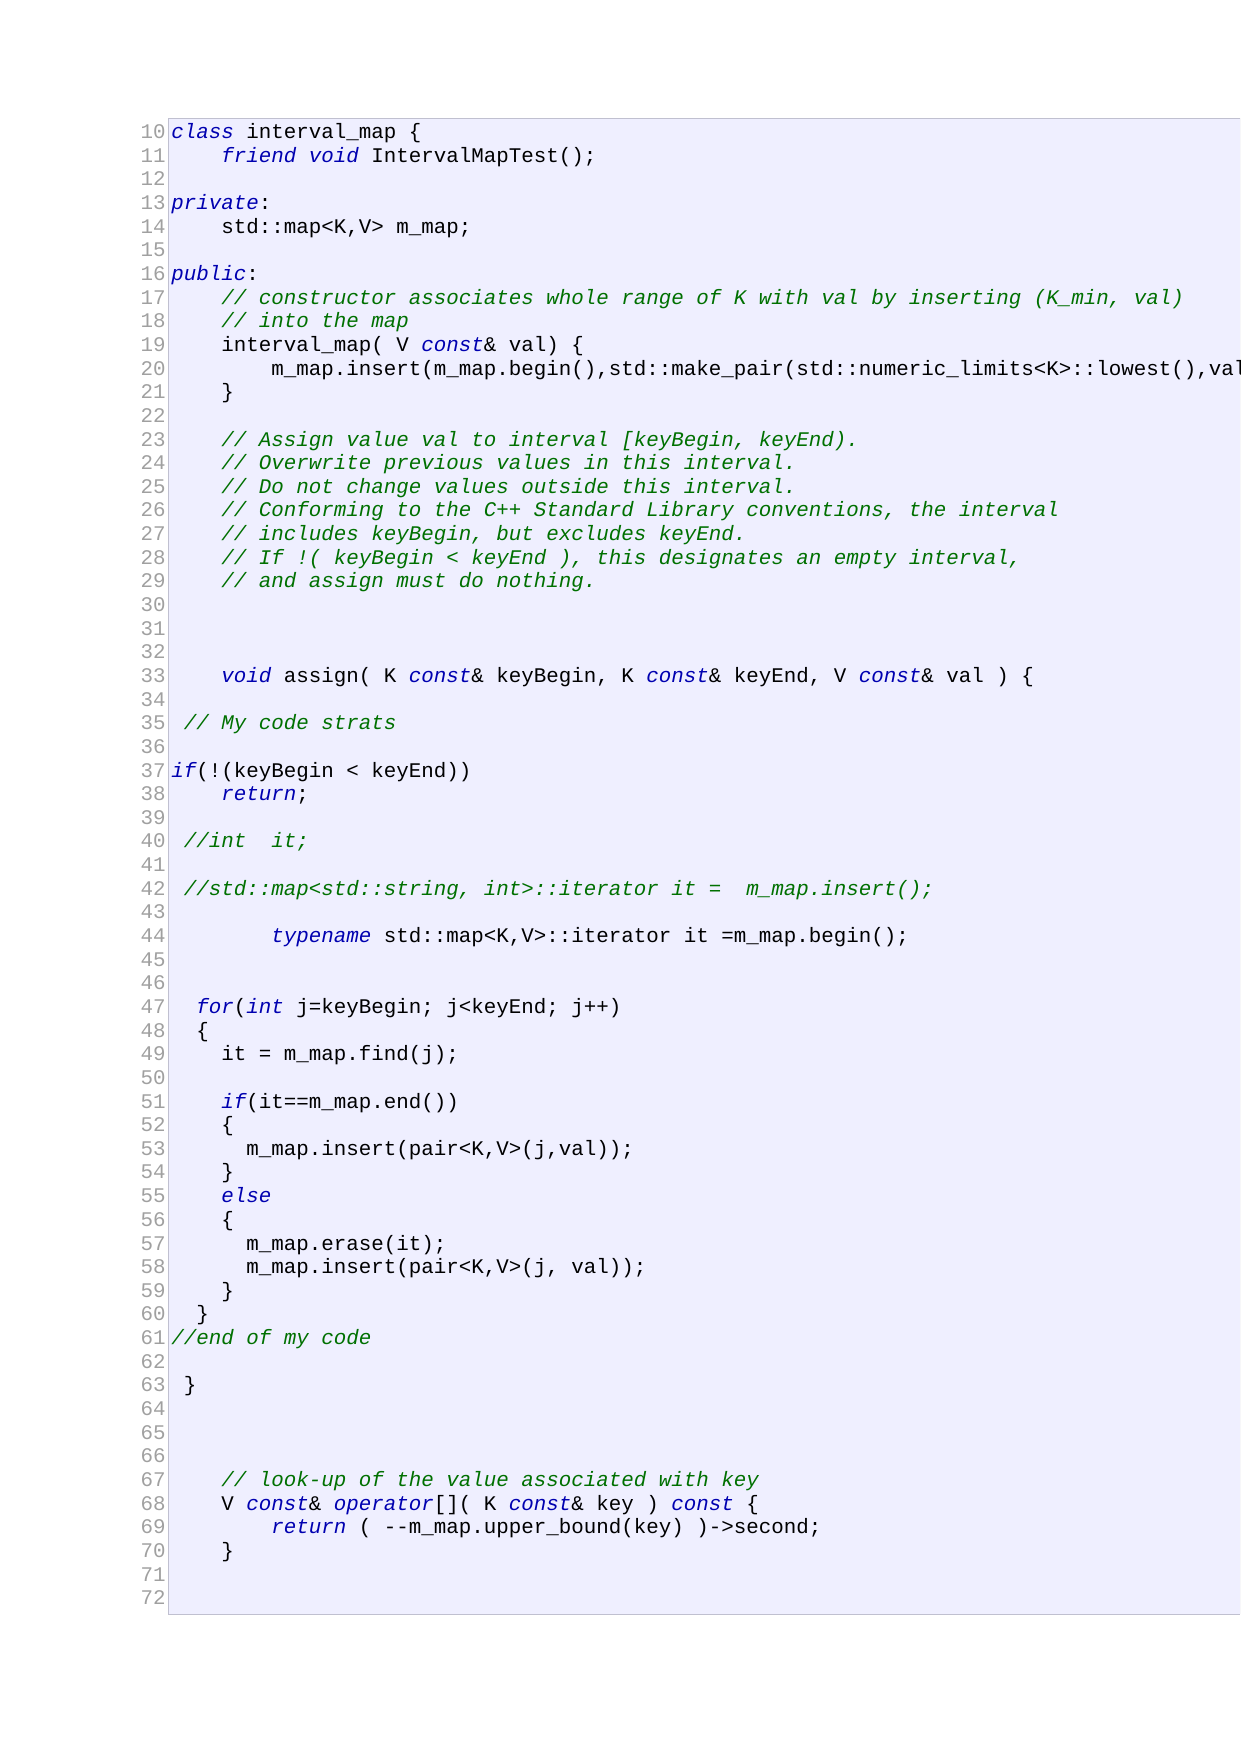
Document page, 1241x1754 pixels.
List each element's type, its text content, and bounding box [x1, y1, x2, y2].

table_header #include <assert.h> #include <map> #include <limits> #include <iostream> // I added this was not given am I doing right ? using namespace std; template<class K, class V> class interval_map { friend void IntervalMapTest(); private: std::map<K,V> m_map; public: // constructor associates whole range of K with val by inserting (K_min, val) // into the map interval_map( V const& val) { m_map.insert(m_map.begin(),std::make_pair(std::numeric_limits<K>::lowest(),val)); } // Assign value val to interval [keyBegin, keyEnd). // Overwrite previous values in this interval. // Do not change values outside this interval. // Conforming to the C++ Standard Library conventions, the interval // includes keyBegin, but excludes keyEnd. // If !( keyBegin < keyEnd ), this designates an empty interval, // and assign must do nothing. void assign( K const& keyBegin, K const& keyEnd, V const& val ) { // My code strats if(!(keyBegin < keyEnd)) return; //int it; //std::map<std::string, int>::iterator it = m_map.insert(); typename std::map<K,V>::iterator it =m_map.begin(); for(int j=keyBegin; j<keyEnd; j++) { it = m_map.find(j); if(it==m_map.end()) { m_map.insert(pair<K,V>(j,val)); } else { m_map.erase(it); m_map.insert(pair<K,V>(j, val)); } } //end of my code } // look-up of the value associated with key V const& operator[]( K const& key ) const { return ( --m_map.upper_bound(key) )->second; } // my code again void IntervalMapTest() { std::map<char,unsigned int> m_map; char c; m_map ['A']=0; m_map ['A']=1; m_map ['A']=2; for (c='A'; c<'B'; c++) { std::cout << c; if (m_map.count(c)>0) std::cout << " is an element of mymap.\n"; else std::cout << " is not an element of mymap.\n"; } } //me code ends }; // Many solutions we receive are incorrect. Consider using a randomized test // to discover the cases that your implementation does not handle correctly. // We recommend to implement a function IntervalMapTest() here that tests the // functionality of the interval_map, for example using a map of unsigned int // intervals to char. int main() { // given IntervalMapTest(); // What I did starts interval_map <char, unsigned int> test1 ('K'); // instantiation with float and char type interval_map <unsigned int, char> test2 (5); test1.IntervalMapTest(); test2.IntervalMapTest(); // What I did ends } [169, 119, 1240, 1614]
table_header 10 11 12 13 14 15 16 17 18 19 20 21 22 23 24 25 26 27 28 29 30 31 32 33 34 35 36 37 38 39 40 41 42 43 44 45 46 47 48 49 50 51 52 53 54 55 56 57 58 59 60 61 62 63 64 65 66 67 68 69 70 71 72 [118, 118, 168, 1614]
